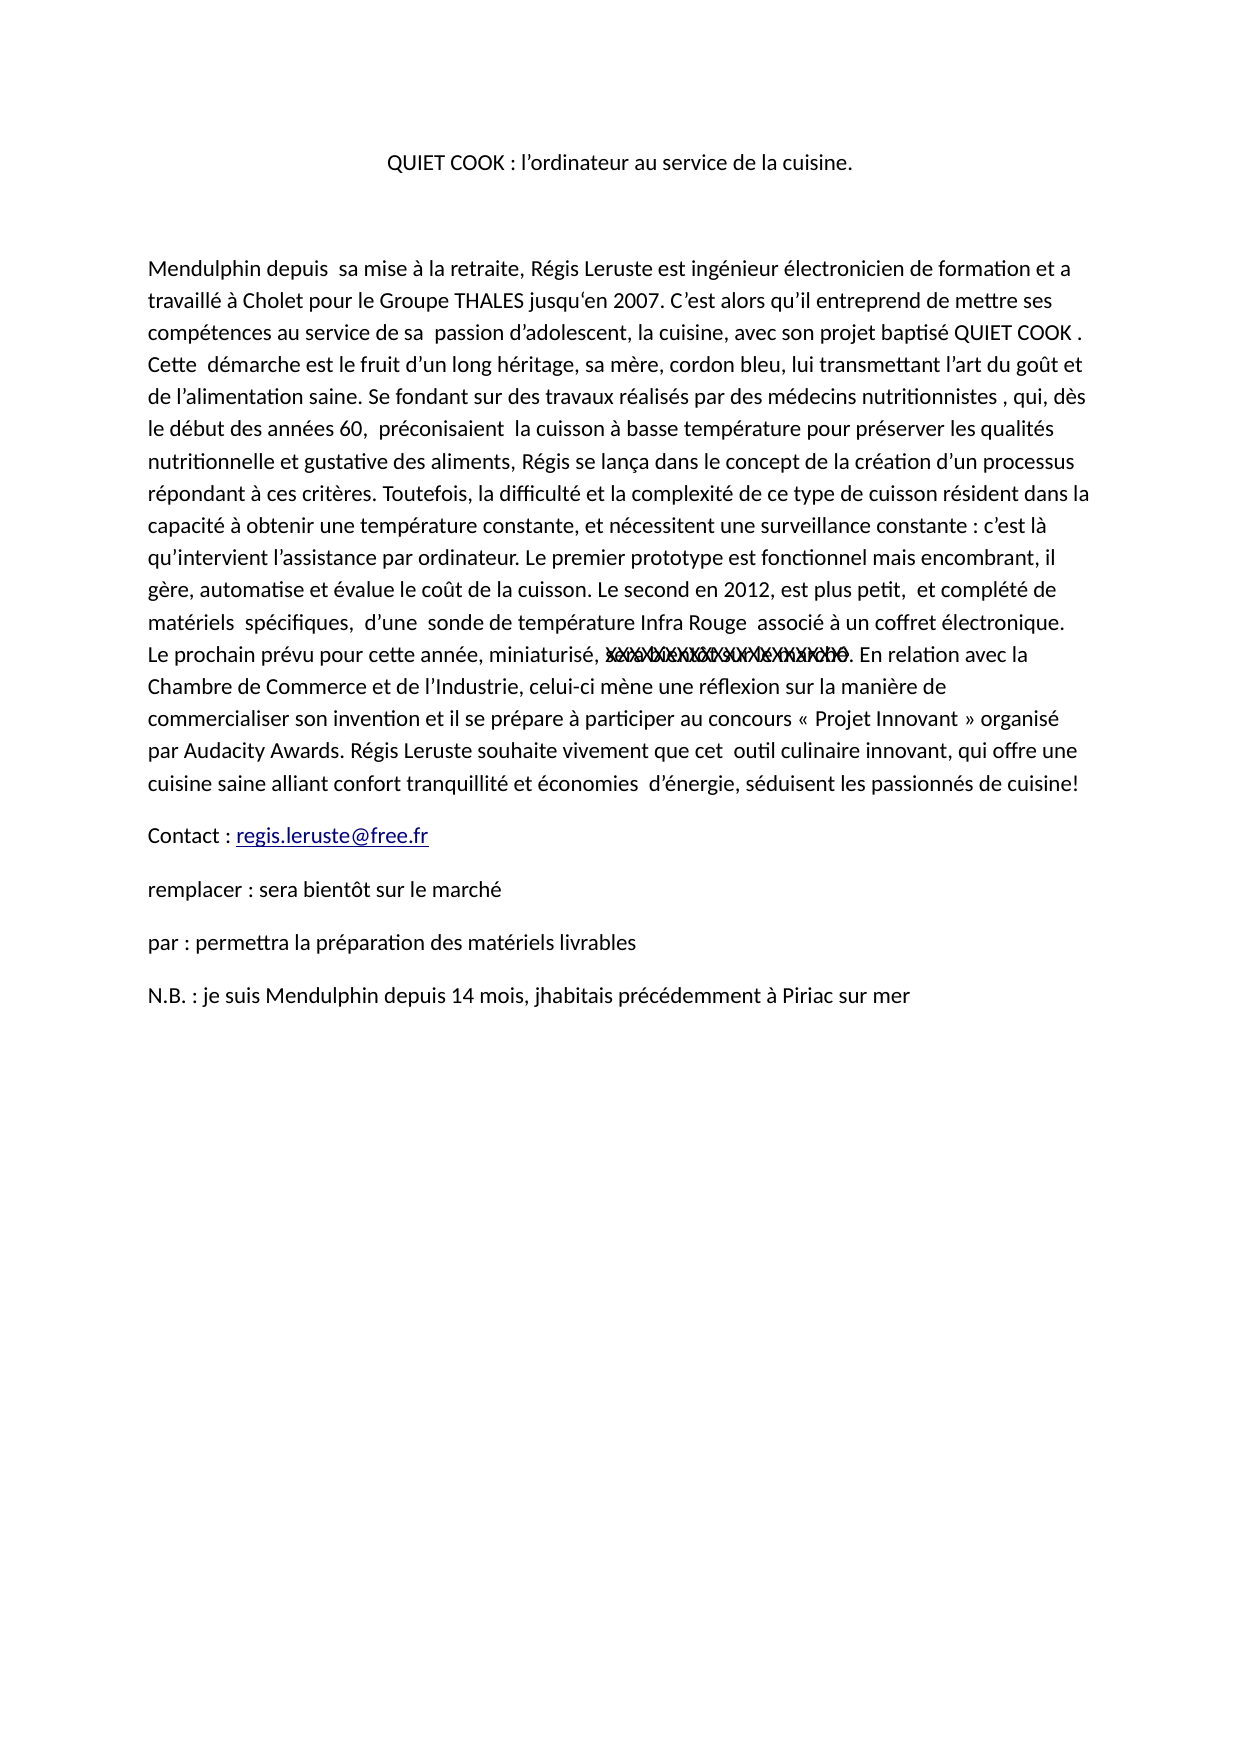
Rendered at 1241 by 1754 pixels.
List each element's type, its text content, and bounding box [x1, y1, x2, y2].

text remplacer : sera bientôt sur le marché [148, 875, 1093, 903]
text N.B. : je suis Mendulphin depuis 14 mois, jhabitais précédemment à Piriac sur mer [148, 981, 1093, 1009]
text par : permettra la préparation des matériels livrables [148, 928, 1093, 956]
text Mendulphin depuis sa mise à la retraite, Régis Leruste est ingénieur électronicien de formation et a travaillé à Cholet pour le Groupe THALES jusqu‘en 2007. C’est alors qu’il entreprend de mettre ses compétences au service de sa passion d’adolescent, la cuisine, avec son projet baptisé QUIET COOK . Cette démarche est le fruit d’un long héritage, sa mère, cordon bleu, lui transmettant l’art du goût et de l’alimentation saine. Se fondant sur des travaux réalisés par des médecins nutritionnistes , qui, dès le début des années 60, préconisaient la cuisson à basse température pour préserver les qualités nutritionnelle et gustative des aliments, Régis se lança dans le concept de la création d’un processus répondant à ces critères. Toutefois, la difficulté et la complexité de ce type de cuisson résident dans la capacité à obtenir une température constante, et nécessitent une surveillance constante : c’est là qu’intervient l’assistance par ordinateur. Le premier prototype est fonctionnel mais encombrant, il gère, automatise et évalue le coût de la cuisson. Le second en 2012, est plus petit, et complété de matériels spécifiques, d’une sonde de température Infra Rouge associé à un coffret électronique. Le prochain prévu pour cette année, miniaturisé, sera bientôt sur le marché. En relation avec la Chambre de Commerce et de l’Industrie, celui-ci mène une réflexion sur la manière de commercialiser son invention et il se prépare à participer au concours « Projet Innovant » organisé par Audacity Awards. Régis Leruste souhaite vivement que cet outil culinaire innovant, qui offre une cuisine saine alliant confort tranquillité et économies d’énergie, séduisent les passionnés de cuisine! [148, 254, 1093, 797]
text Contact : regis.leruste@free.fr [148, 822, 1093, 850]
text QUIET COOK : l’ordinateur au service de la cuisine. [148, 148, 1093, 176]
